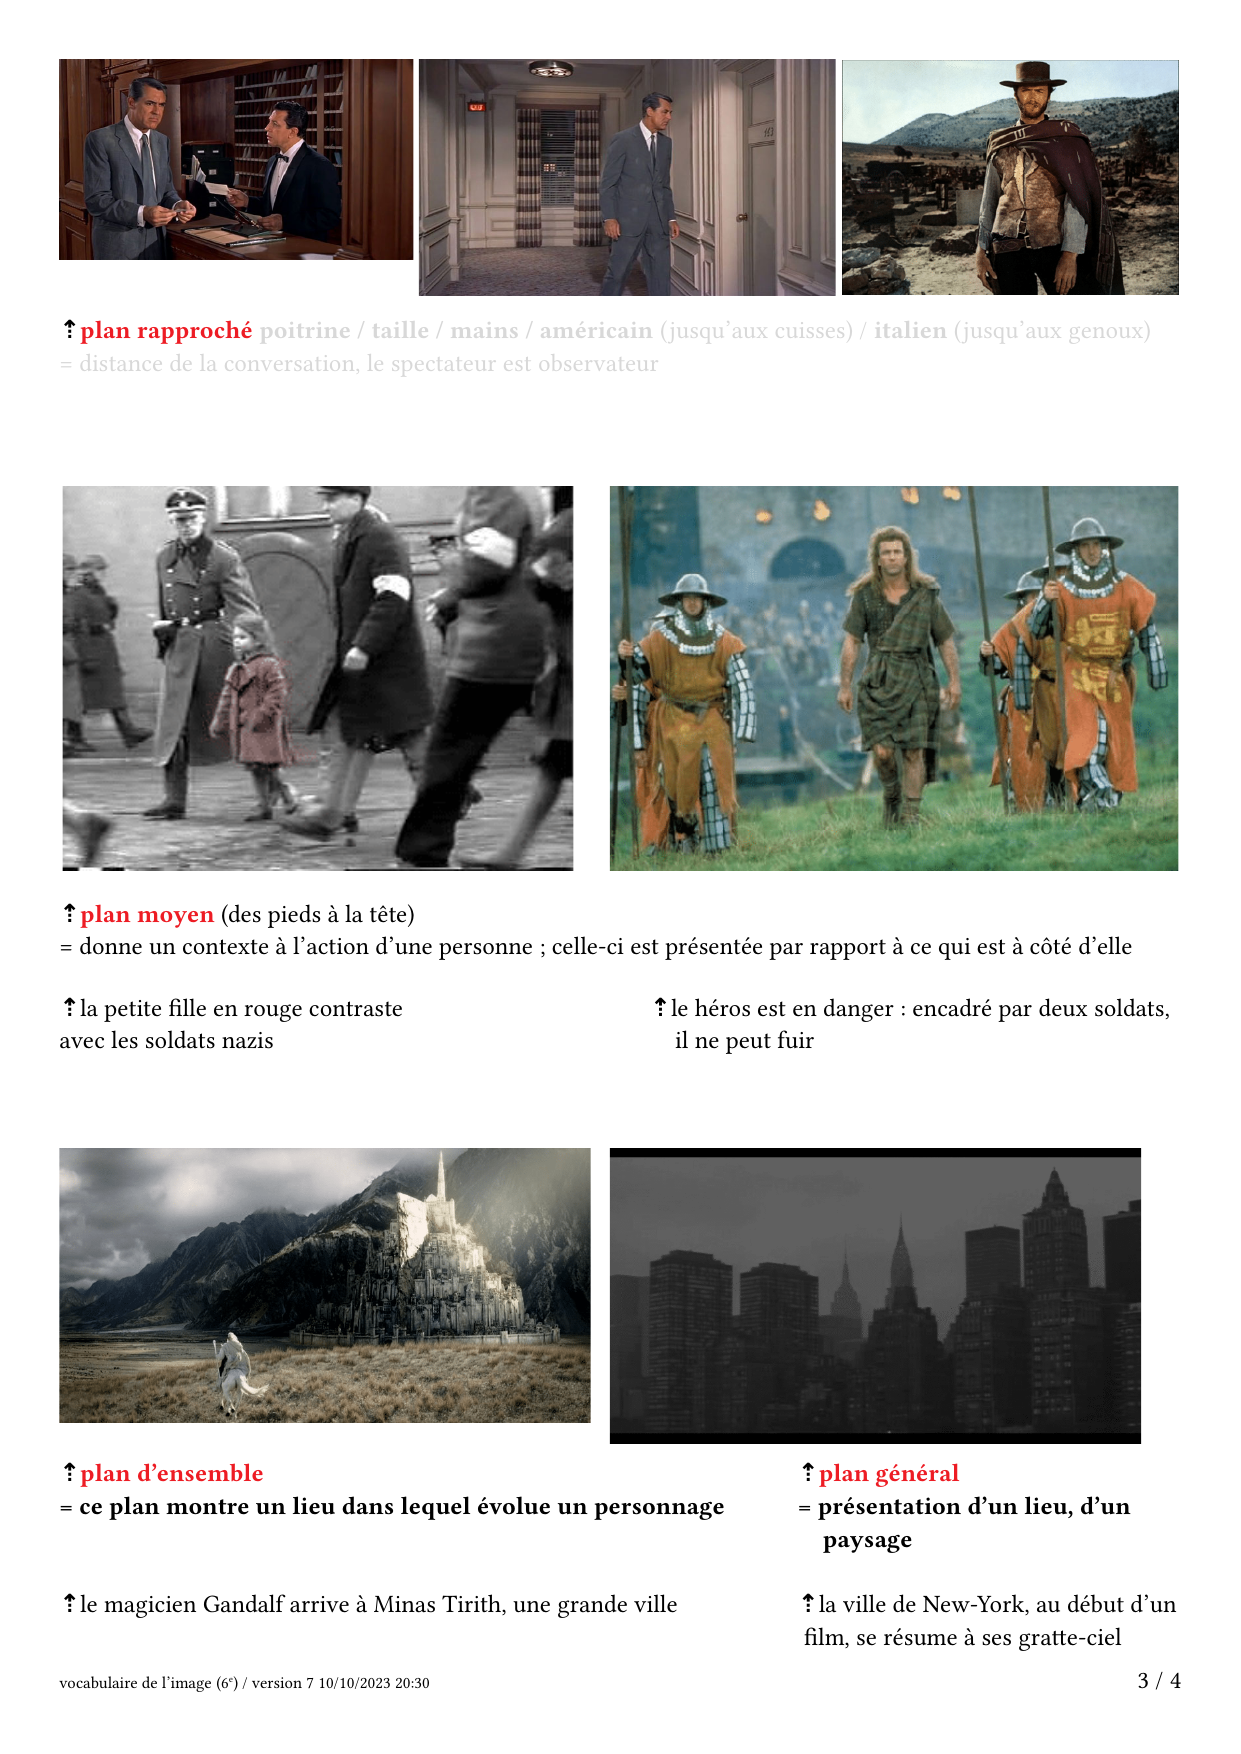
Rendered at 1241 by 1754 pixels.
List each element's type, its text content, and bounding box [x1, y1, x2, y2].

picture [840, 59, 1180, 296]
picture [59, 59, 414, 260]
picture [62, 486, 574, 871]
text paysage [59, 1524, 1181, 1553]
picture [609, 1148, 1142, 1444]
text avec les soldats nazis il ne peut fuir [59, 1027, 1181, 1055]
text = distance de la conversation, le spectateur est observateur [59, 349, 1181, 377]
text = ce plan montre un lieu dans lequel évolue un personnage = présentation d’un lieu, d’un [59, 1492, 1181, 1520]
text ⇡plan rapproché poitrine / taille / mains / américain (jusqu’aux cuisses) / italien (jusqu’aux genoux) [59, 316, 1181, 344]
text ⇡plan d’ensemble ⇡plan général [59, 1459, 1181, 1487]
text = donne un contexte à l’action d’une personne ; celle-ci est présentée par rapport à ce qui est à côté d’elle [59, 932, 1181, 961]
text ⇡la petite fille en rouge contraste ⇡le héros est en danger : encadré par deux soldats, [59, 994, 1181, 1022]
picture [609, 486, 1179, 871]
picture [418, 59, 836, 296]
text ⇡plan moyen (des pieds à la tête) [59, 899, 1181, 928]
text film, se résume à ses gratte-ciel [59, 1623, 1181, 1652]
text ⇡le magicien Gandalf arrive à Minas Tirith, une grande ville ⇡la ville de New-York, au début d’un [59, 1590, 1181, 1619]
picture [59, 1148, 591, 1423]
